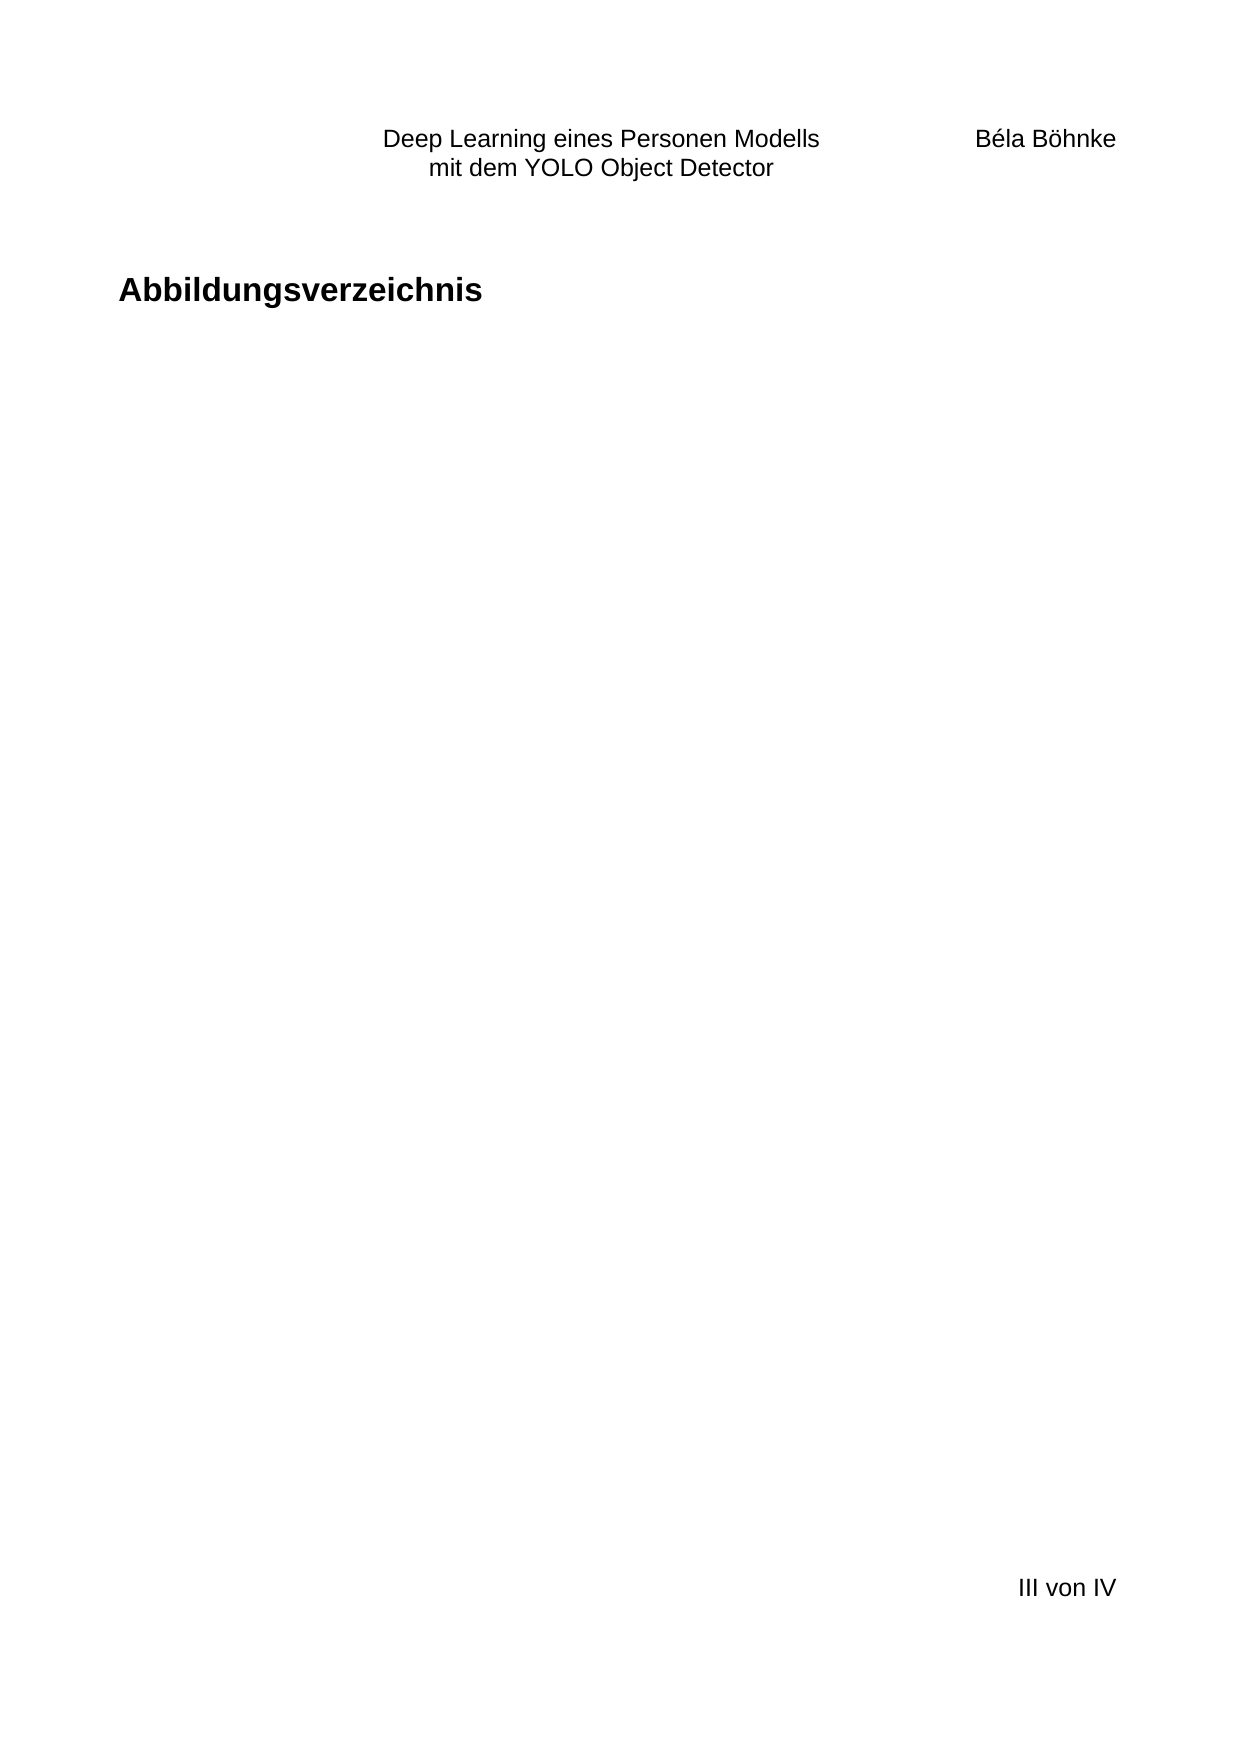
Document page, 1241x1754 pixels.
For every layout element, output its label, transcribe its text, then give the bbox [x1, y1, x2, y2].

subtitle Abbildungsverzeichnis [118, 270, 1122, 309]
